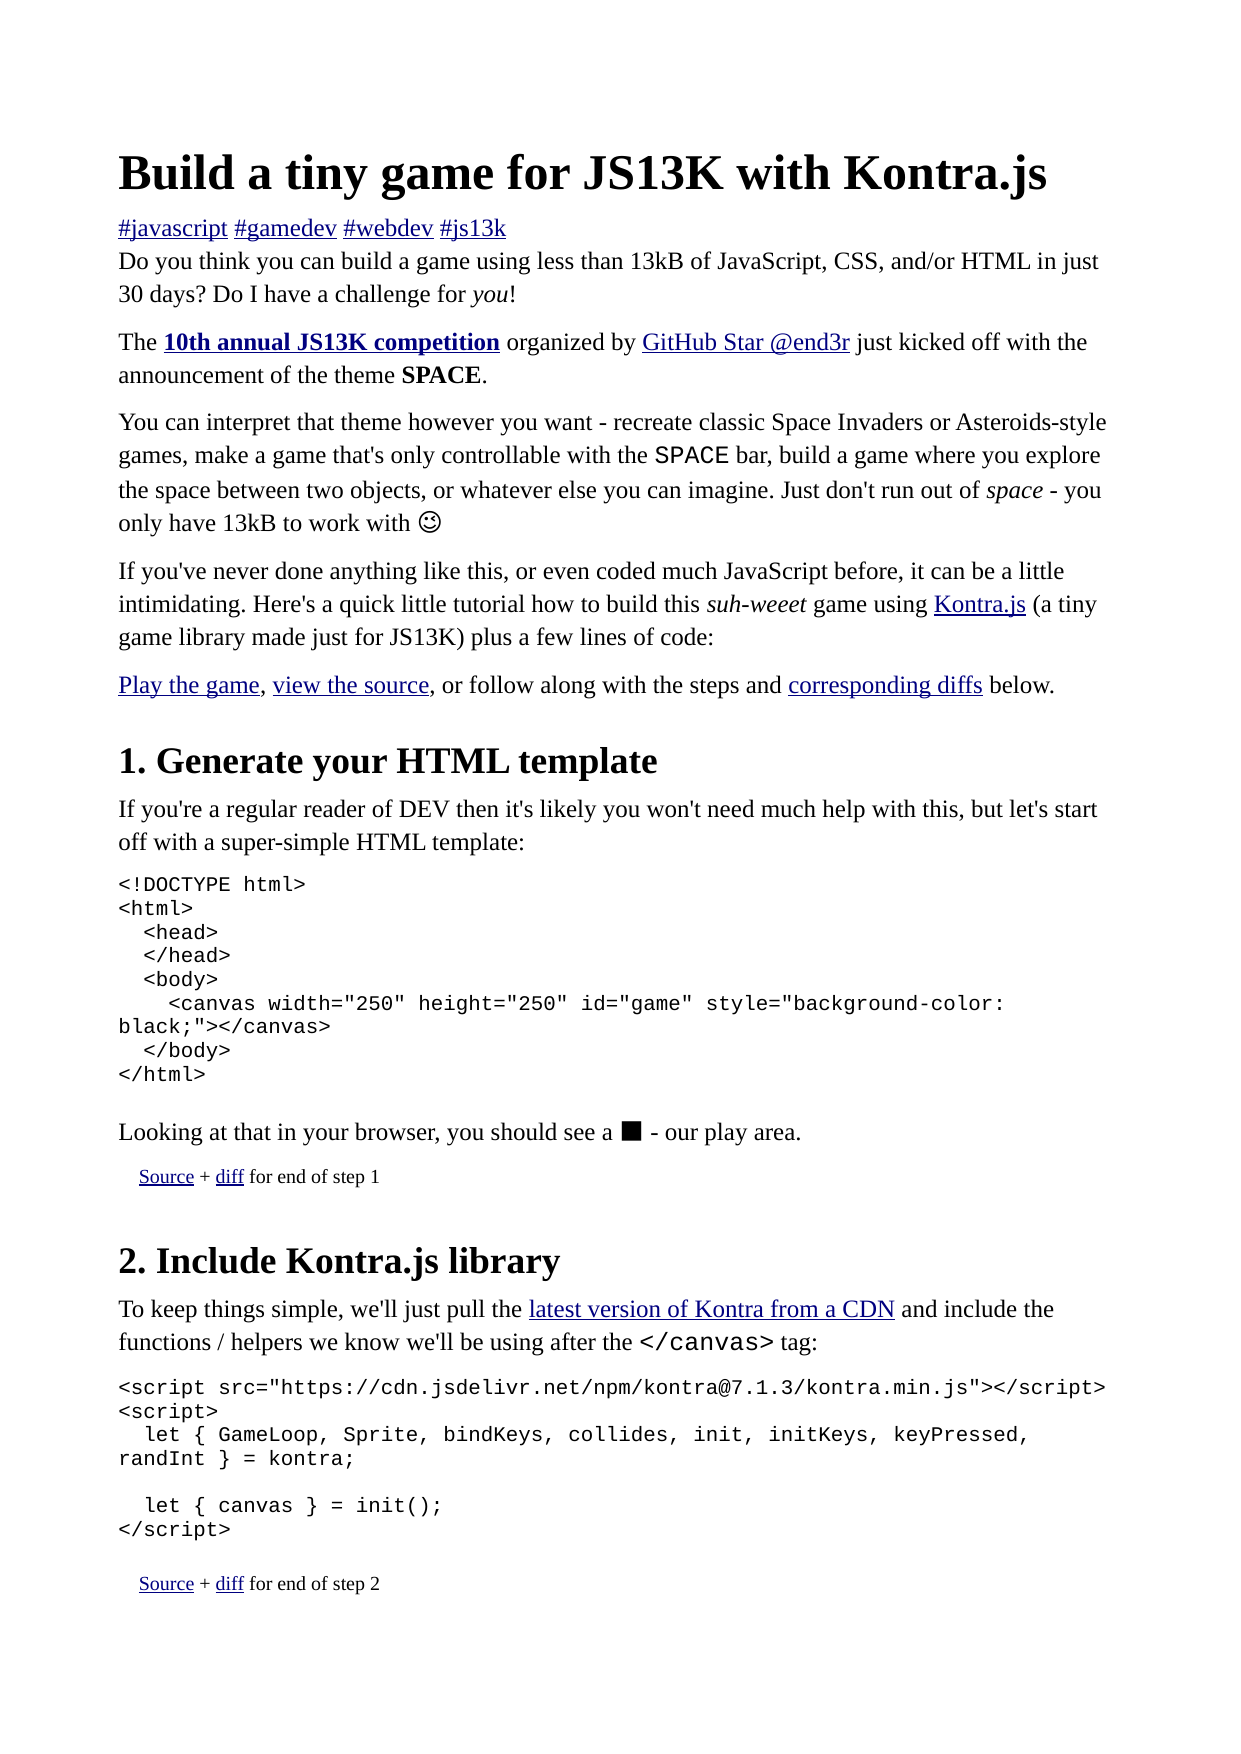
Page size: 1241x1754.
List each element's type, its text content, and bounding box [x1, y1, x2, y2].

text </script> [118, 1519, 1122, 1542]
text <head> [118, 922, 1122, 945]
text let { GameLoop, Sprite, bindKeys, collides, init, initKeys, keyPressed, randInt } = kontra; [118, 1424, 1122, 1472]
text <script src="https://cdn.jsdelivr.net/npm/kontra@7.1.3/kontra.min.js"></script> [118, 1377, 1122, 1401]
text let { canvas } = init(); [118, 1495, 1122, 1519]
subtitle Build a tiny game for JS13K with Kontra.js [118, 143, 1122, 201]
text If you've never done anything like this, or even coded much JavaScript before, it can be a little intimidating. Here's a quick little tutorial how to build this suh-weeet game using Kontra.js (a tiny game library made just for JS13K) plus a few lines of code: [118, 556, 1122, 651]
text <html> [118, 898, 1122, 922]
text <body> [118, 969, 1122, 993]
text Do you think you can build a game using less than 13kB of JavaScript, CSS, and/or HTML in just 30 days? Do I have a challenge for you! [118, 246, 1122, 308]
text You can interpret that theme however you want - recreate classic Space Invaders or Asteroids-style games, make a game that's only controllable with the SPACE bar, build a game where you explore the space between two objects, or whatever else you can imagine. Just don't run out of space - you only have 13kB to work with 😉 [118, 407, 1122, 537]
subtitle 2. Include Kontra.js library [118, 1238, 1122, 1281]
text Looking at that in your browser, you should see a ⬛ - our play area. [118, 1117, 1122, 1146]
text </head> [118, 945, 1122, 969]
text The 10th annual JS13K competition organized by GitHub Star @end3r just kicked off with the announcement of the theme SPACE. [118, 327, 1122, 388]
text </body> [118, 1040, 1122, 1064]
text If you're a regular reader of DEV then it's likely you won't need much help with this, but let's start off with a super-simple HTML template: [118, 794, 1122, 856]
text <canvas width="250" height="250" id="game" style="background-color: black;"></canvas> [118, 993, 1122, 1040]
text </html> [118, 1064, 1122, 1087]
text <!DOCTYPE html> [118, 874, 1122, 898]
text To keep things simple, we'll just pull the latest version of Kontra from a CDN and include the functions / helpers we know we'll be using after the </canvas> tag: [118, 1294, 1122, 1358]
text Play the game, view the source, or follow along with the steps and corresponding diffs below. [118, 670, 1122, 698]
text <script> [118, 1401, 1122, 1424]
text 💾 Source + diff for end of step 1 [118, 1164, 1122, 1198]
subtitle 1. Generate your HTML template [118, 738, 1122, 781]
text 💾 Source + diff for end of step 2 [118, 1572, 1122, 1606]
text #javascript #gamedev #webdev #js13k [118, 213, 1122, 242]
